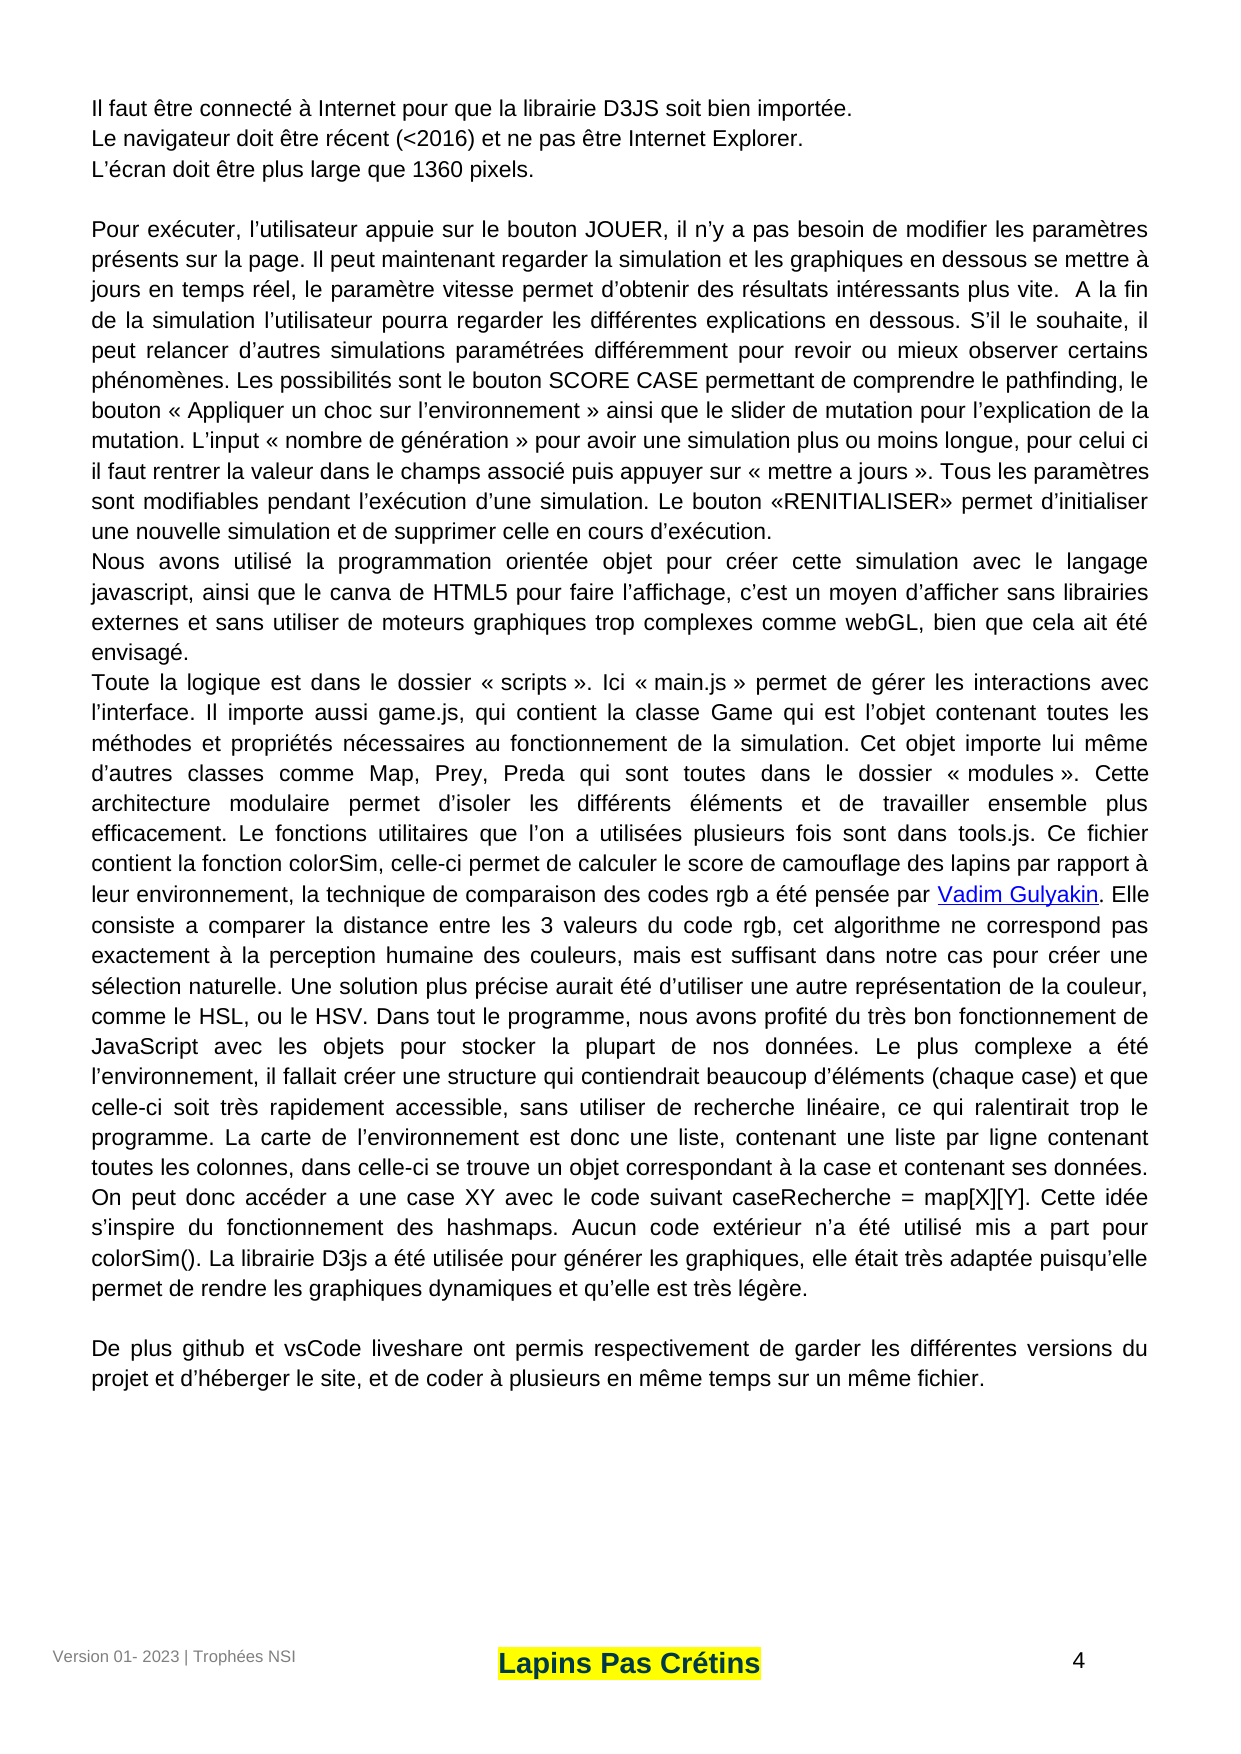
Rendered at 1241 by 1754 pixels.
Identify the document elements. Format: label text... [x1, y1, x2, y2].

text L’écran doit être plus large que 1360 pixels. [91, 156, 1149, 182]
text Le navigateur doit être récent (<2016) et ne pas être Internet Explorer. [91, 125, 1149, 152]
text Il faut être connecté à Internet pour que la librairie D3JS soit bien importée. [91, 95, 1149, 121]
text Toute la logique est dans le dossier « scripts ». Ici « main.js » permet de gérer les interactions avec l’interface. Il importe aussi game.js, qui contient la classe Game qui est l’objet contenant toutes les méthodes et propriétés nécessaires au fonctionnement de la simulation. Cet objet importe lui même d’autres classes comme Map, Prey, Preda qui sont toutes dans le dossier « modules ». Cette architecture modulaire permet d’isoler les différents éléments et de travailler ensemble plus efficacement. Le fonctions utilitaires que l’on a utilisées plusieurs fois sont dans tools.js. Ce fichier contient la fonction colorSim, celle-ci permet de calculer le score de camouflage des lapins par rapport à leur environnement, la technique de comparaison des codes rgb a été pensée par Vadim Gulyakin. Elle consiste a comparer la distance entre les 3 valeurs du code rgb, cet algorithme ne correspond pas exactement à la perception humaine des couleurs, mais est suffisant dans notre cas pour créer une sélection naturelle. Une solution plus précise aurait été d’utiliser une autre représentation de la couleur, comme le HSL, ou le HSV. Dans tout le programme, nous avons profité du très bon fonctionnement de JavaScript avec les objets pour stocker la plupart de nos données. Le plus complexe a été l’environnement, il fallait créer une structure qui contiendrait beaucoup d’éléments (chaque case) et que celle-ci soit très rapidement accessible, sans utiliser de recherche linéaire, ce qui ralentirait trop le programme. La carte de l’environnement est donc une liste, contenant une liste par ligne contenant toutes les colonnes, dans celle-ci se trouve un objet correspondant à la case et contenant ses données. On peut donc accéder a une case XY avec le code suivant caseRecherche = map[X][Y]. Cette idée s’inspire du fonctionnement des hashmaps. Aucun code extérieur n’a été utilisé mis a part pour colorSim(). La librairie D3js a été utilisée pour générer les graphiques, elle était très adaptée puisqu’elle permet de rendre les graphiques dynamiques et qu’elle est très légère. [91, 669, 1149, 1301]
text De plus github et vsCode liveshare ont permis respectivement de garder les différentes versions du projet et d’héberger le site, et de coder à plusieurs en même temps sur un même fichier. [91, 1335, 1149, 1392]
text Pour exécuter, l’utilisateur appuie sur le bouton JOUER, il n’y a pas besoin de modifier les paramètres présents sur la page. Il peut maintenant regarder la simulation et les graphiques en dessous se mettre à jours en temps réel, le paramètre vitesse permet d’obtenir des résultats intéressants plus vite. A la fin de la simulation l’utilisateur pourra regarder les différentes explications en dessous. S’il le souhaite, il peut relancer d’autres simulations paramétrées différemment pour revoir ou mieux observer certains phénomènes. Les possibilités sont le bouton SCORE CASE permettant de comprendre le pathfinding, le bouton « Appliquer un choc sur l’environnement » ainsi que le slider de mutation pour l’explication de la mutation. L’input « nombre de génération » pour avoir une simulation plus ou moins longue, pour celui ci il faut rentrer la valeur dans le champs associé puis appuyer sur « mettre a jours ». Tous les paramètres sont modifiables pendant l’exécution d’une simulation. Le bouton «RENITIALISER» permet d’initialiser une nouvelle simulation et de supprimer celle en cours d’exécution. [91, 216, 1149, 544]
text Nous avons utilisé la programmation orientée objet pour créer cette simulation avec le langage javascript, ainsi que le canva de HTML5 pour faire l’affichage, c’est un moyen d’afficher sans librairies externes et sans utiliser de moteurs graphiques trop complexes comme webGL, bien que cela ait été envisagé. [91, 548, 1149, 665]
